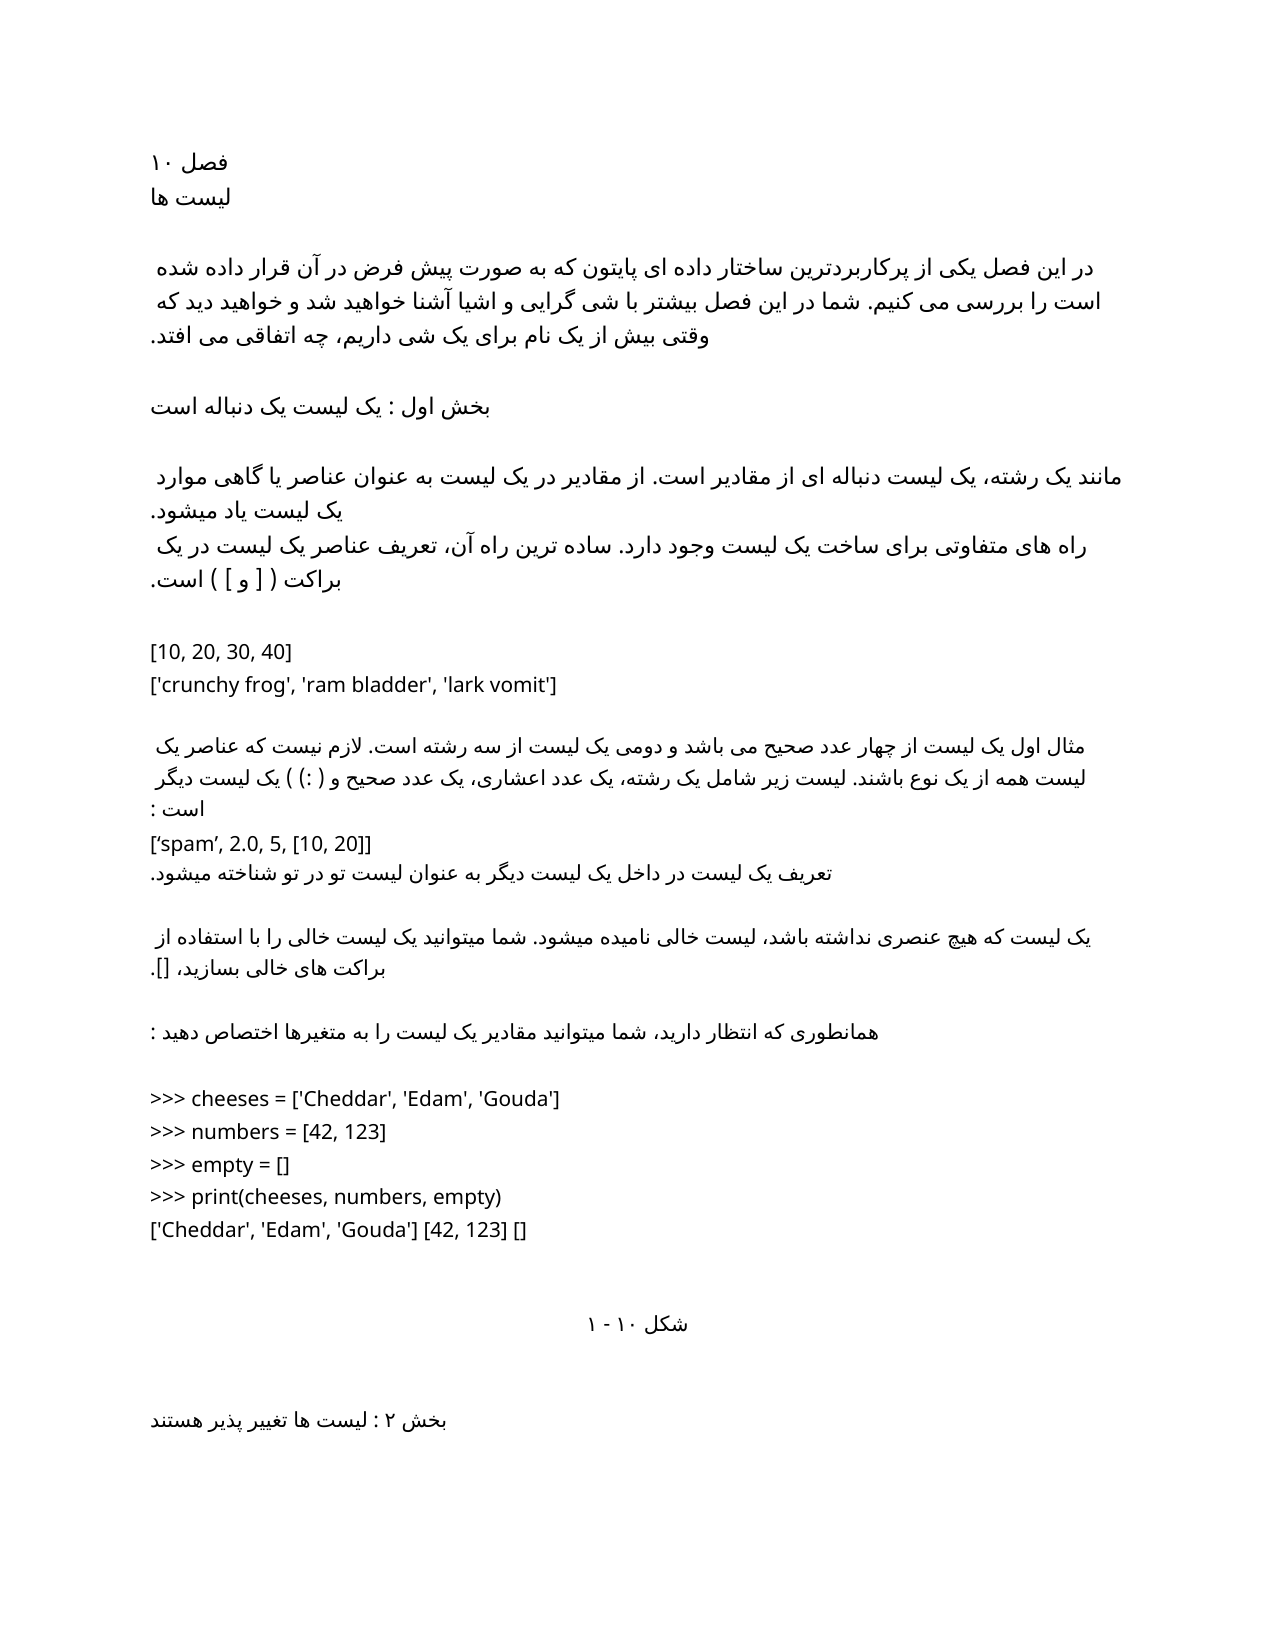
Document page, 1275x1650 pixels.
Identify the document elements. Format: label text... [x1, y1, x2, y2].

text بخش اول : یک لیست یک دنباله است [150, 394, 1125, 424]
text یک لیست که هیچ عنصری نداشته باشد، لیست خالی نامیده میشود. شما میتوانید یک لیست خالی را با استفاده از براکت های خالی بسازید، []. [150, 926, 1125, 984]
text تعریف یک لیست در داخل یک لیست دیگر به عنوان لیست تو در تو شناخته میشود. [150, 862, 1125, 889]
text [‘spam’, 2.0, 5, [10, 20]] [150, 829, 1125, 857]
text لیست ها [150, 184, 1125, 214]
text شکل ۱۰ - ۱ [150, 1313, 1125, 1340]
text ['crunchy frog', 'ram bladder', 'lark vomit'] [150, 670, 1125, 698]
text همانطوری که انتظار دارید، شما میتوانید مقادیر یک لیست را به متغیرها اختصاص دهید : [150, 1021, 1125, 1048]
text در این فصل یکی از پرکاربردترین ساختار داده ای پایتون که به صورت پیش فرض در آن قرار داده شده است را بررسی می کنیم. شما در این فصل بیشتر با شی گرایی و اشیا آشنا خواهید شد و خواهید دید که وقتی بیش از یک نام برای یک شی داریم، چه اتفاقی می افتد. [150, 255, 1125, 353]
text مانند یک رشته، یک لیست دنباله ای از مقادیر است. از مقادیر در یک لیست به عنوان عناصر یا گاهی موارد یک لیست یاد میشود. [150, 464, 1125, 528]
text مثال اول یک لیست از چهار عدد صحیح می باشد و دومی یک لیست از سه رشته است. لازم نیست که عناصر یک لیست همه از یک نوع باشند. لیست زیر شامل یک رشته، یک عدد اعشاری، یک عدد صحیح و ( :) ) یک لیست دیگر است : [150, 735, 1125, 825]
text [10, 20, 30, 40] [150, 637, 1125, 666]
text بخش ۲ : لیست ها تغییر پذیر هستند [150, 1409, 1125, 1436]
text >>> cheeses = ['Cheddar', 'Edam', 'Gouda'] >>> numbers = [42, 123] >>> empty = [] >>> print(cheeses, numbers, empty) ['Cheddar', 'Edam', 'Gouda'] [42, 123] [] [150, 1084, 1125, 1243]
text فصل ۱۰ [150, 150, 1125, 180]
text راه های متفاوتی برای ساخت یک لیست وجود دارد. ساده ترین راه آن، تعریف عناصر یک لیست در یک براکت ( [ و ] ) است. [150, 533, 1125, 597]
